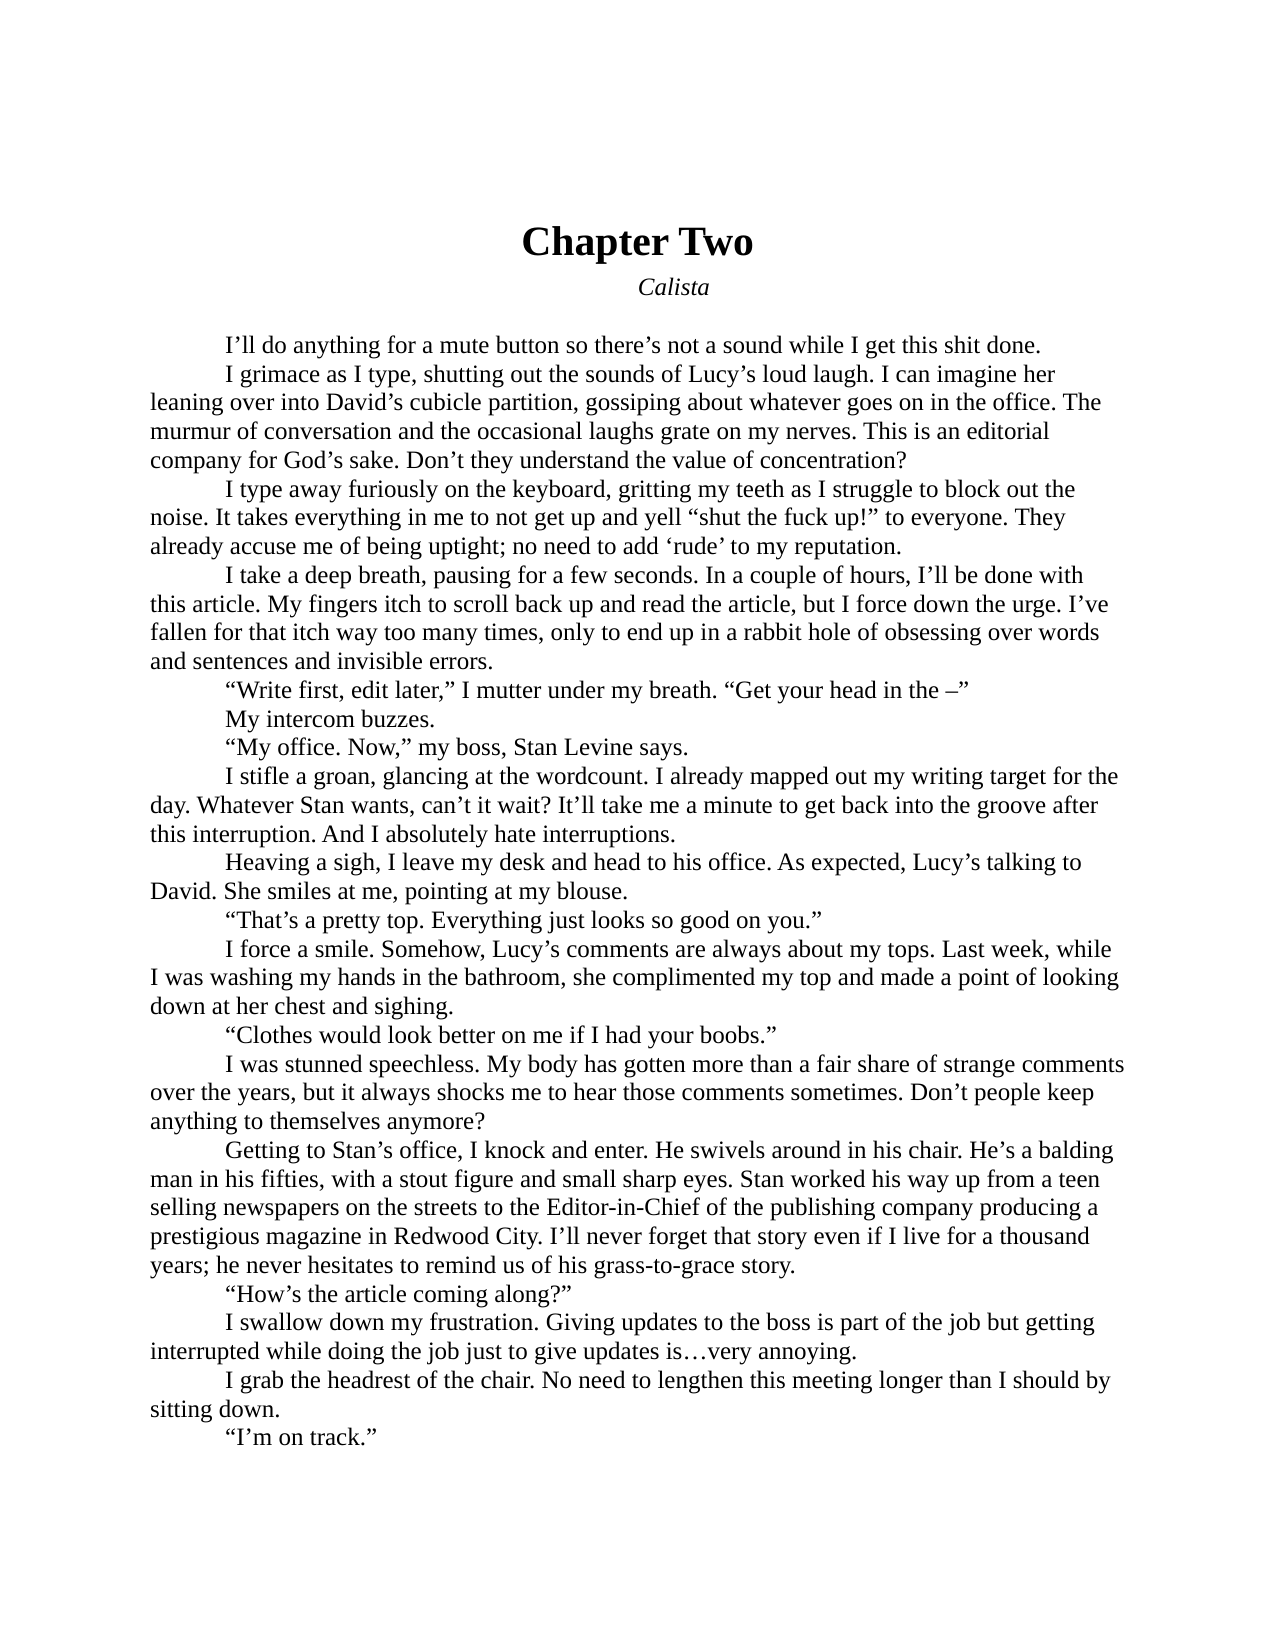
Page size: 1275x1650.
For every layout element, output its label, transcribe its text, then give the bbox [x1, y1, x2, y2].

text Calista [150, 272, 1125, 301]
text Heaving a sigh, I leave my desk and head to his office. As expected, Lucy’s talking to David. She smiles at me, pointing at my blouse. [150, 847, 1125, 905]
text I was stunned speechless. My body has gotten more than a fair share of strange comments over the years, but it always shocks me to hear those comments sometimes. Don’t people keep anything to themselves anymore? [150, 1049, 1125, 1135]
subtitle Chapter Two [150, 216, 1125, 264]
text Getting to Stan’s office, I knock and enter. He swivels around in his chair. He’s a balding man in his fifties, with a stout figure and small sharp eyes. Stan worked his way up from a teen selling newspapers on the streets to the Editor-in-Chief of the publishing company producing a prestigious magazine in Redwood City. I’ll never forget that story even if I live for a thousand years; he never hesitates to remind us of his grass-to-grace story. [150, 1135, 1125, 1279]
text “That’s a pretty top. Everything just looks so good on you.” [150, 905, 1125, 934]
text “My office. Now,” my boss, Stan Levine says. [150, 732, 1125, 761]
text I type away furiously on the keyboard, gritting my teeth as I struggle to block out the noise. It takes everything in me to not get up and yell “shut the fuck up!” to everyone. They already accuse me of being uptight; no need to add ‘rude’ to my reputation. [150, 474, 1125, 560]
text I stifle a groan, glancing at the wordcount. I already mapped out my writing target for the day. Whatever Stan wants, can’t it wait? It’ll take me a minute to get back into the groove after this interruption. And I absolutely hate interruptions. [150, 761, 1125, 847]
text “Clothes would look better on me if I had your boobs.” [150, 1020, 1125, 1049]
text I grab the headrest of the chair. No need to lengthen this meeting longer than I should by sitting down. [150, 1365, 1125, 1422]
text I swallow down my frustration. Giving updates to the boss is part of the job but getting interrupted while doing the job just to give updates is…very annoying. [150, 1307, 1125, 1365]
text “How’s the article coming along?” [150, 1279, 1125, 1307]
text My intercom buzzes. [150, 704, 1125, 732]
text I take a deep breath, pausing for a few seconds. In a couple of hours, I’ll be done with this article. My fingers itch to scroll back up and read the article, but I force down the urge. I’ve fallen for that itch way too many times, only to end up in a rabbit hole of obsessing over words and sentences and invisible errors. [150, 560, 1125, 675]
text I’ll do anything for a mute button so there’s not a sound while I get this shit done. [150, 330, 1125, 359]
text I grimace as I type, shutting out the sounds of Lucy’s loud laugh. I can imagine her leaning over into David’s cubicle partition, gossiping about whatever goes on in the office. The murmur of conversation and the occasional laughs grate on my nerves. This is an editorial company for God’s sake. Don’t they understand the value of concentration? [150, 359, 1125, 474]
text I force a smile. Somehow, Lucy’s comments are always about my tops. Last week, while I was washing my hands in the bathroom, she complimented my top and made a point of looking down at her chest and sighing. [150, 934, 1125, 1020]
text “I’m on track.” [150, 1422, 1125, 1451]
text “Write first, edit later,” I mutter under my breath. “Get your head in the –” [150, 675, 1125, 704]
